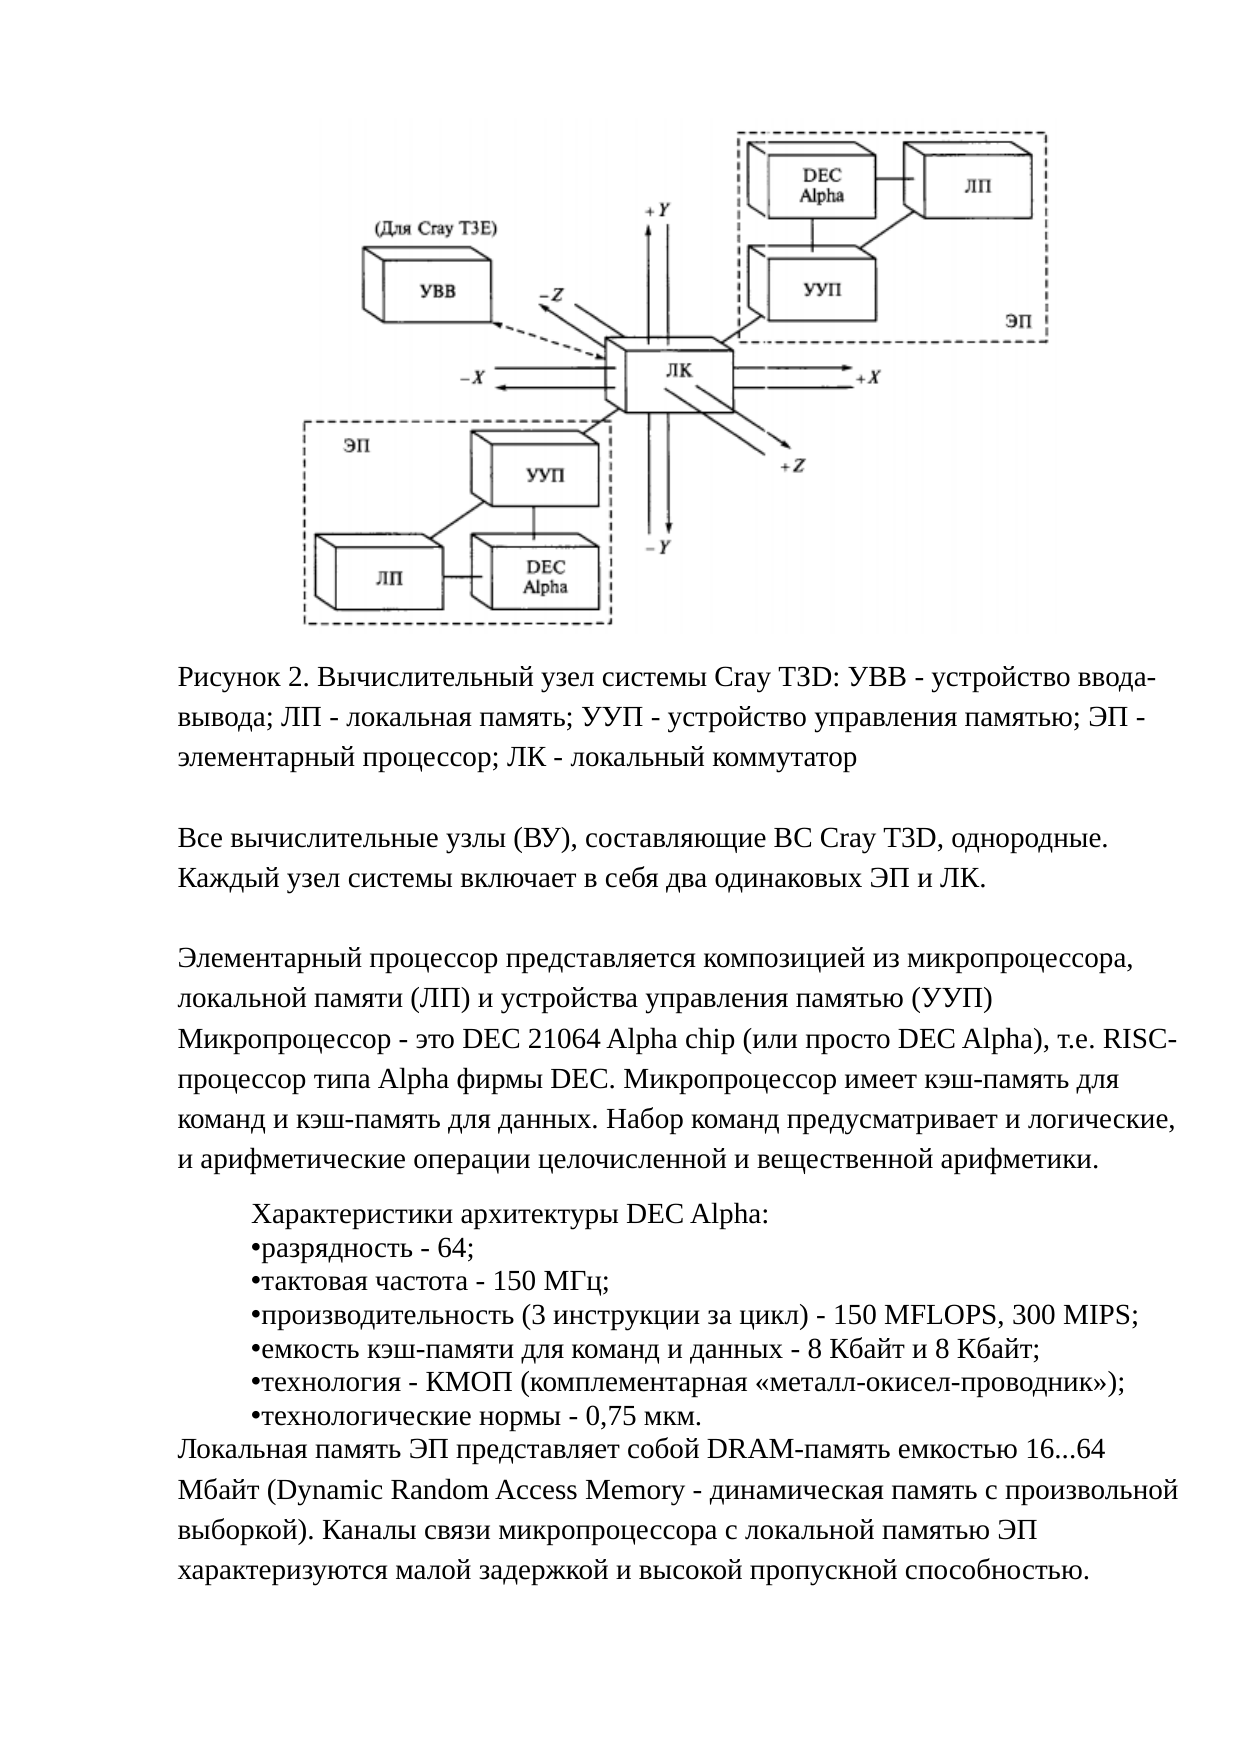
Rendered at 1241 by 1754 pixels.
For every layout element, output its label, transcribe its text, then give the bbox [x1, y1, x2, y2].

picture [301, 118, 1058, 634]
text Локальная память ЭП представляет собой DRAM-память емкостью 16...64 Мбайт (Dynamic Random Access Memory - динамическая память с произвольной выборкой). Каналы связи микропроцессора с локальной памятью ЭП характеризуются малой задержкой и высокой пропускной способностью. [177, 1432, 1181, 1586]
list тактовая частота - 150 МГц; [177, 1263, 1181, 1297]
list технологические нормы - 0,75 мкм. [177, 1398, 1181, 1432]
list Характеристики архитектуры DEC Alpha: [177, 1196, 1181, 1230]
list технология - КМОП (комплементарная «металл-окисел-проводник»); [177, 1364, 1181, 1398]
list разрядность - 64; [177, 1230, 1181, 1263]
text Рисунок 2. Вычислительный узел системы Cray ТЗD: УВВ - устройство ввода-вывода; ЛП - локальная память; УУП - устройство управления памятью; ЭП - элементарный процессор; ЛК - локальный коммутатор Все вычислительные узлы (ВУ), составляющие ВС Cray T3D, однородные. Каждый узел системы включает в себя два одинаковых ЭП и ЛК. Элементарный процессор представляется композицией из микропроцессора, локальной памяти (ЛП) и устройства управления памятью (УУП) Микропроцессор - это DEC 21064 Alpha chip (или просто DEC Alpha), т.е. RISC-процессор типа Alpha фирмы DEC. Микропроцессор имеет кэш-память для команд и кэш-память для данных. Набор команд предусматривает и логические, и арифметические операции целочисленной и вещественной арифметики. [177, 659, 1181, 1175]
list производительность (3 инструкции за цикл) - 150 MFLOPS, 300 MIPS; [177, 1297, 1181, 1331]
list емкость кэш-памяти для команд и данных - 8 Кбайт и 8 Кбайт; [177, 1331, 1181, 1364]
